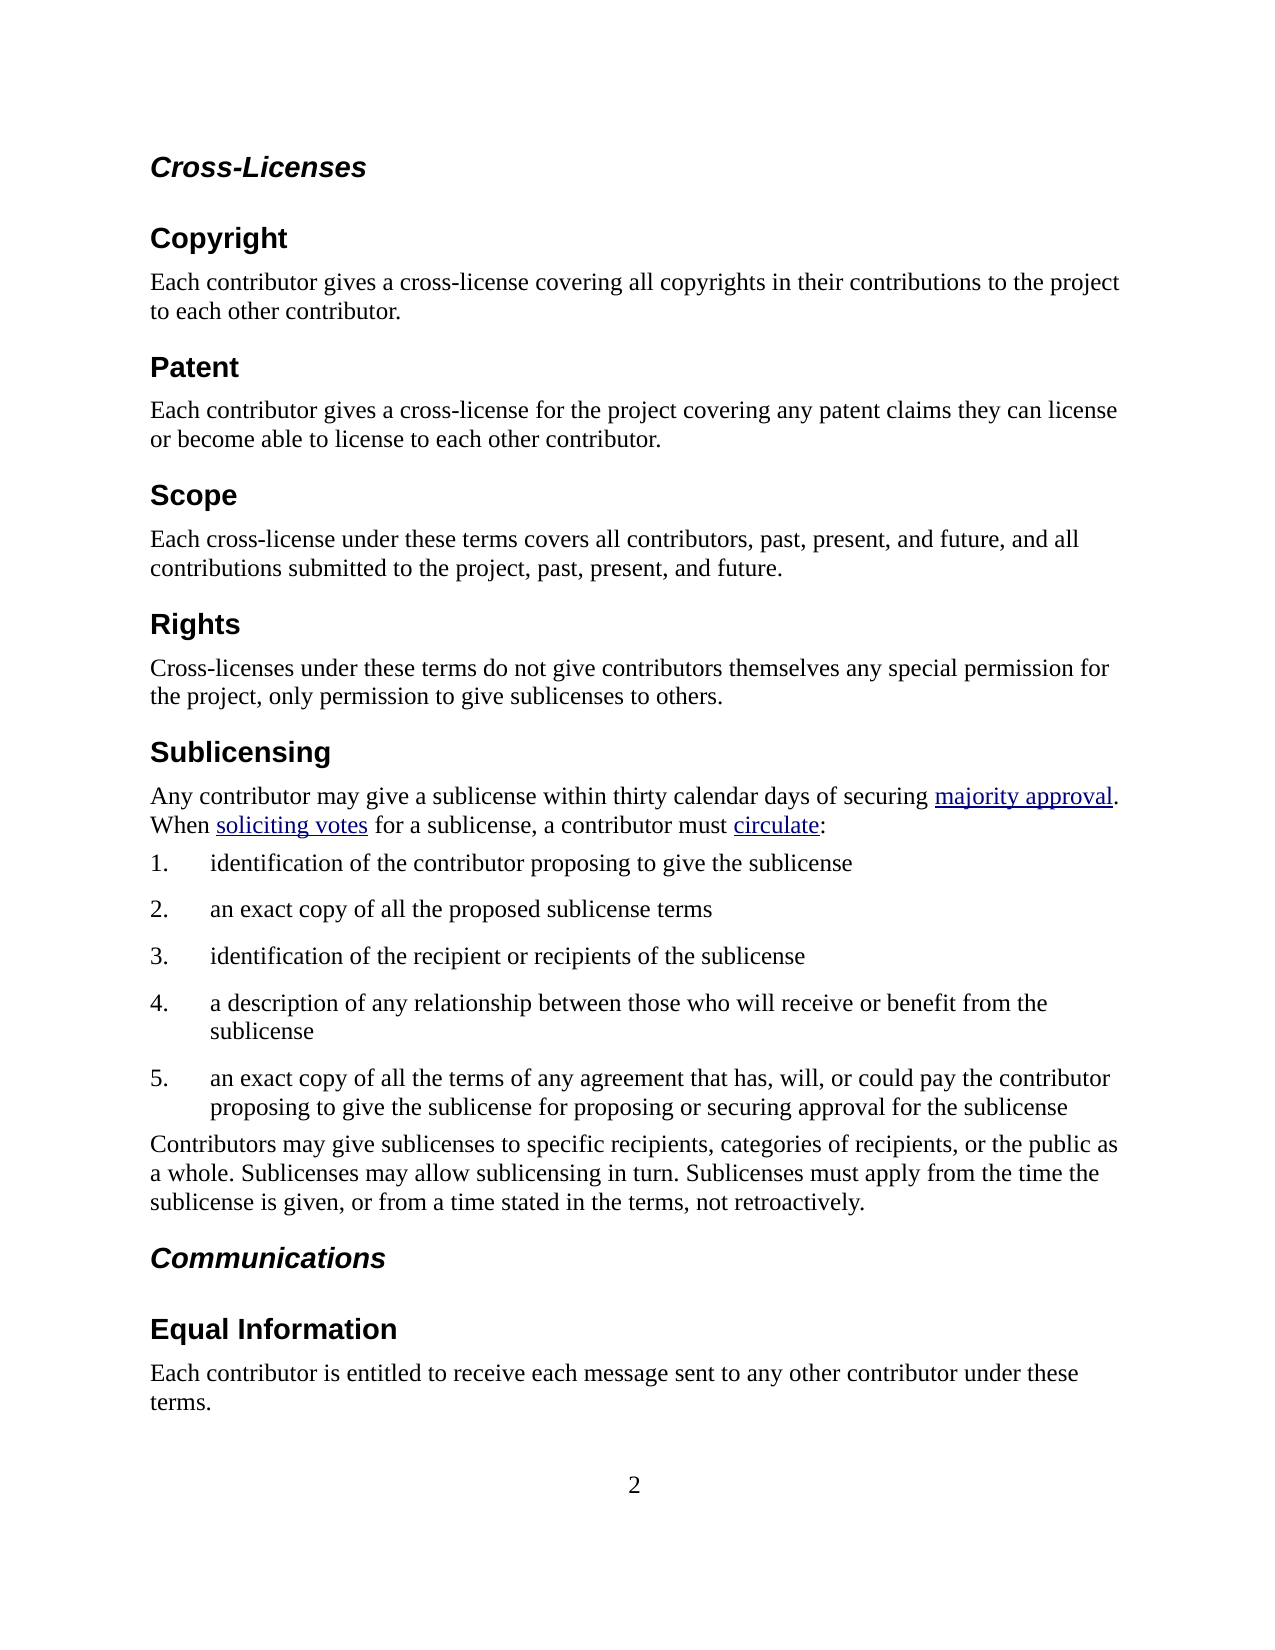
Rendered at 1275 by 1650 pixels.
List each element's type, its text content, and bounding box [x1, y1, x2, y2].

subtitle Sublicensing [150, 735, 1125, 769]
text Cross-licenses under these terms do not give contributors themselves any special permission for the project, only permission to give sublicenses to others. [150, 653, 1125, 710]
text Contributors may give sublicenses to specific recipients, categories of recipients, or the public as a whole. Sublicenses may allow sublicensing in turn. Sublicenses must apply from the time the sublicense is given, or from a time stated in the terms, not retroactively. [150, 1129, 1125, 1216]
list identification of the contributor proposing to give the sublicense [150, 848, 1125, 876]
subtitle Copyright [150, 221, 1125, 254]
text Each contributor gives a cross-license covering all copyrights in their contributions to the project to each other contributor. [150, 267, 1125, 324]
text Any contributor may give a sublicense within thirty calendar days of securing majority approval. When soliciting votes for a sublicense, a contributor must circulate: [150, 781, 1125, 839]
list an exact copy of all the terms of any agreement that has, will, or could pay the contributor proposing to give the sublicense for proposing or securing approval for the sublicense [150, 1063, 1125, 1121]
list an exact copy of all the proposed sublicense terms [150, 894, 1125, 923]
text Each contributor is entitled to receive each message sent to any other contributor under these terms. [150, 1358, 1125, 1415]
subtitle Communications [150, 1241, 1125, 1274]
subtitle Scope [150, 478, 1125, 512]
list a description of any relationship between those who will receive or benefit from the sublicense [150, 988, 1125, 1045]
text Each cross-license under these terms covers all contributors, past, present, and future, and all contributions submitted to the project, past, present, and future. [150, 524, 1125, 582]
subtitle Cross-Licenses [150, 150, 1125, 183]
subtitle Rights [150, 607, 1125, 640]
subtitle Equal Information [150, 1312, 1125, 1345]
subtitle Patent [150, 349, 1125, 383]
list identification of the recipient or recipients of the sublicense [150, 941, 1125, 970]
text Each contributor gives a cross-license for the project covering any patent claims they can license or become able to license to each other contributor. [150, 396, 1125, 453]
